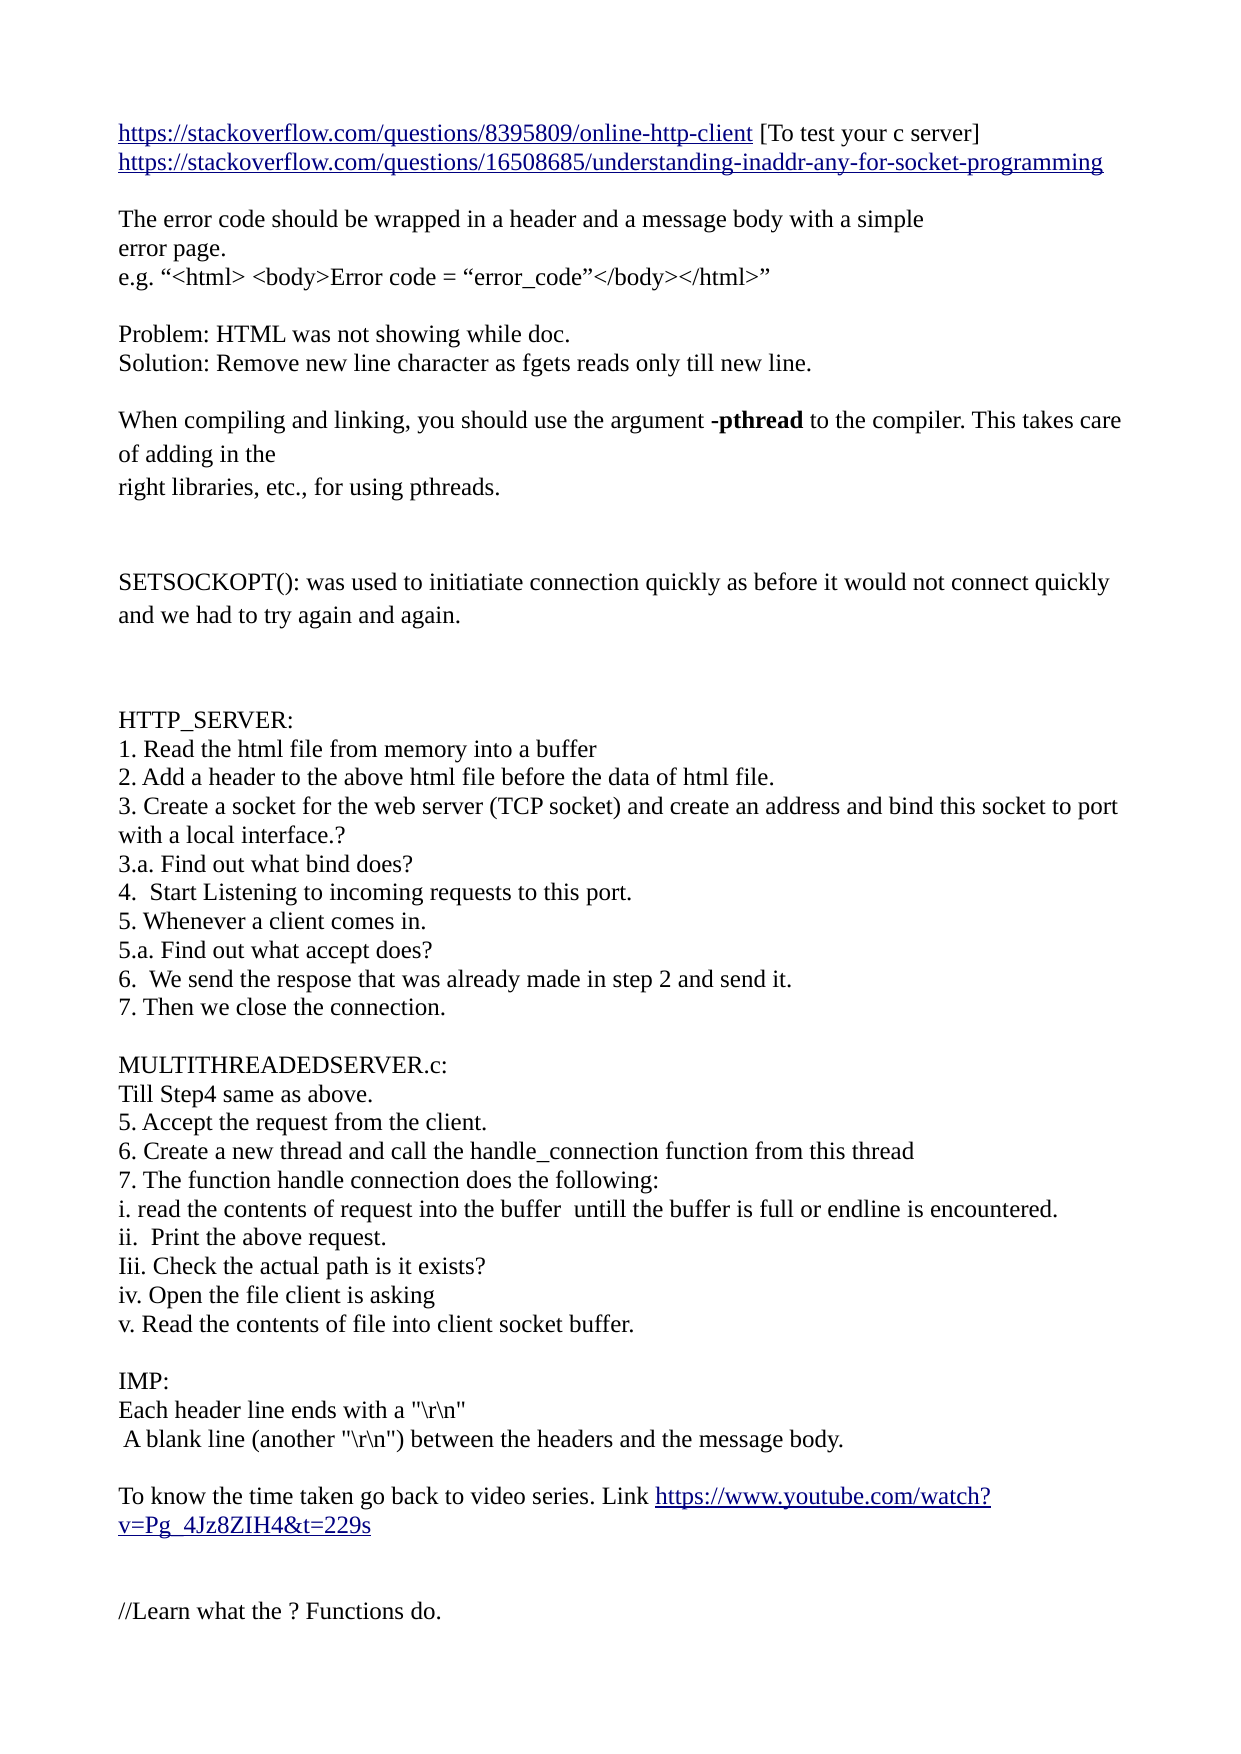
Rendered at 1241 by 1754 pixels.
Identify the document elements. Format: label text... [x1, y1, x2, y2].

text Till Step4 same as above. [118, 1079, 1122, 1107]
text 7. Then we close the connection. [118, 992, 1122, 1021]
text Each header line ends with a "\r\n" [118, 1395, 1122, 1424]
text 5.a. Find out what accept does? [118, 935, 1122, 964]
text Solution: Remove new line character as fgets reads only till new line. [118, 348, 1122, 377]
text The error code should be wrapped in a header and a message body with a simple [118, 204, 1122, 233]
text //Learn what the ? Functions do. [118, 1596, 1122, 1625]
text 6. We send the respose that was already made in step 2 and send it. [118, 964, 1122, 992]
text i. read the contents of request into the buffer untill the buffer is full or endline is encountered. [118, 1194, 1122, 1222]
text 3. Create a socket for the web server (TCP socket) and create an address and bind this socket to port with a local interface.? [118, 791, 1122, 849]
text e.g. “<html> <body>Error code = “error_code”</body></html>” [118, 262, 1122, 291]
text SETSOCKOPT(): was used to initiatiate connection quickly as before it would not connect quickly and we had to try again and again. [118, 567, 1122, 629]
text HTTP_SERVER: [118, 705, 1122, 734]
text 2. Add a header to the above html file before the data of html file. [118, 762, 1122, 791]
text To know the time taken go back to video series. Link https://www.youtube.com/watch?v=Pg_4Jz8ZIH4&t=229s [118, 1481, 1122, 1539]
text error page. [118, 233, 1122, 262]
text 3.a. Find out what bind does? [118, 849, 1122, 877]
text iv. Open the file client is asking [118, 1280, 1122, 1309]
text 5. Accept the request from the client. [118, 1107, 1122, 1136]
text Iii. Check the actual path is it exists? [118, 1251, 1122, 1280]
text 1. Read the html file from memory into a buffer [118, 734, 1122, 762]
text A blank line (another "\r\n") between the headers and the message body. [118, 1424, 1122, 1452]
text https://stackoverflow.com/questions/8395809/online-http-client [To test your c server] [118, 118, 1122, 147]
text 7. The function handle connection does the following: [118, 1165, 1122, 1194]
text Problem: HTML was not showing while doc. [118, 319, 1122, 348]
text https://stackoverflow.com/questions/16508685/understanding-inaddr-any-for-socket-programming [118, 147, 1122, 176]
text 6. Create a new thread and call the handle_connection function from this thread [118, 1136, 1122, 1165]
text ii. Print the above request. [118, 1222, 1122, 1251]
text When compiling and linking, you should use the argument -pthread to the compiler. This takes care of adding in the right libraries, etc., for using pthreads. [118, 406, 1122, 500]
text v. Read the contents of file into client socket buffer. [118, 1309, 1122, 1337]
text 4. Start Listening to incoming requests to this port. [118, 877, 1122, 906]
text MULTITHREADEDSERVER.c: [118, 1050, 1122, 1079]
text IMP: [118, 1366, 1122, 1395]
text 5. Whenever a client comes in. [118, 906, 1122, 935]
